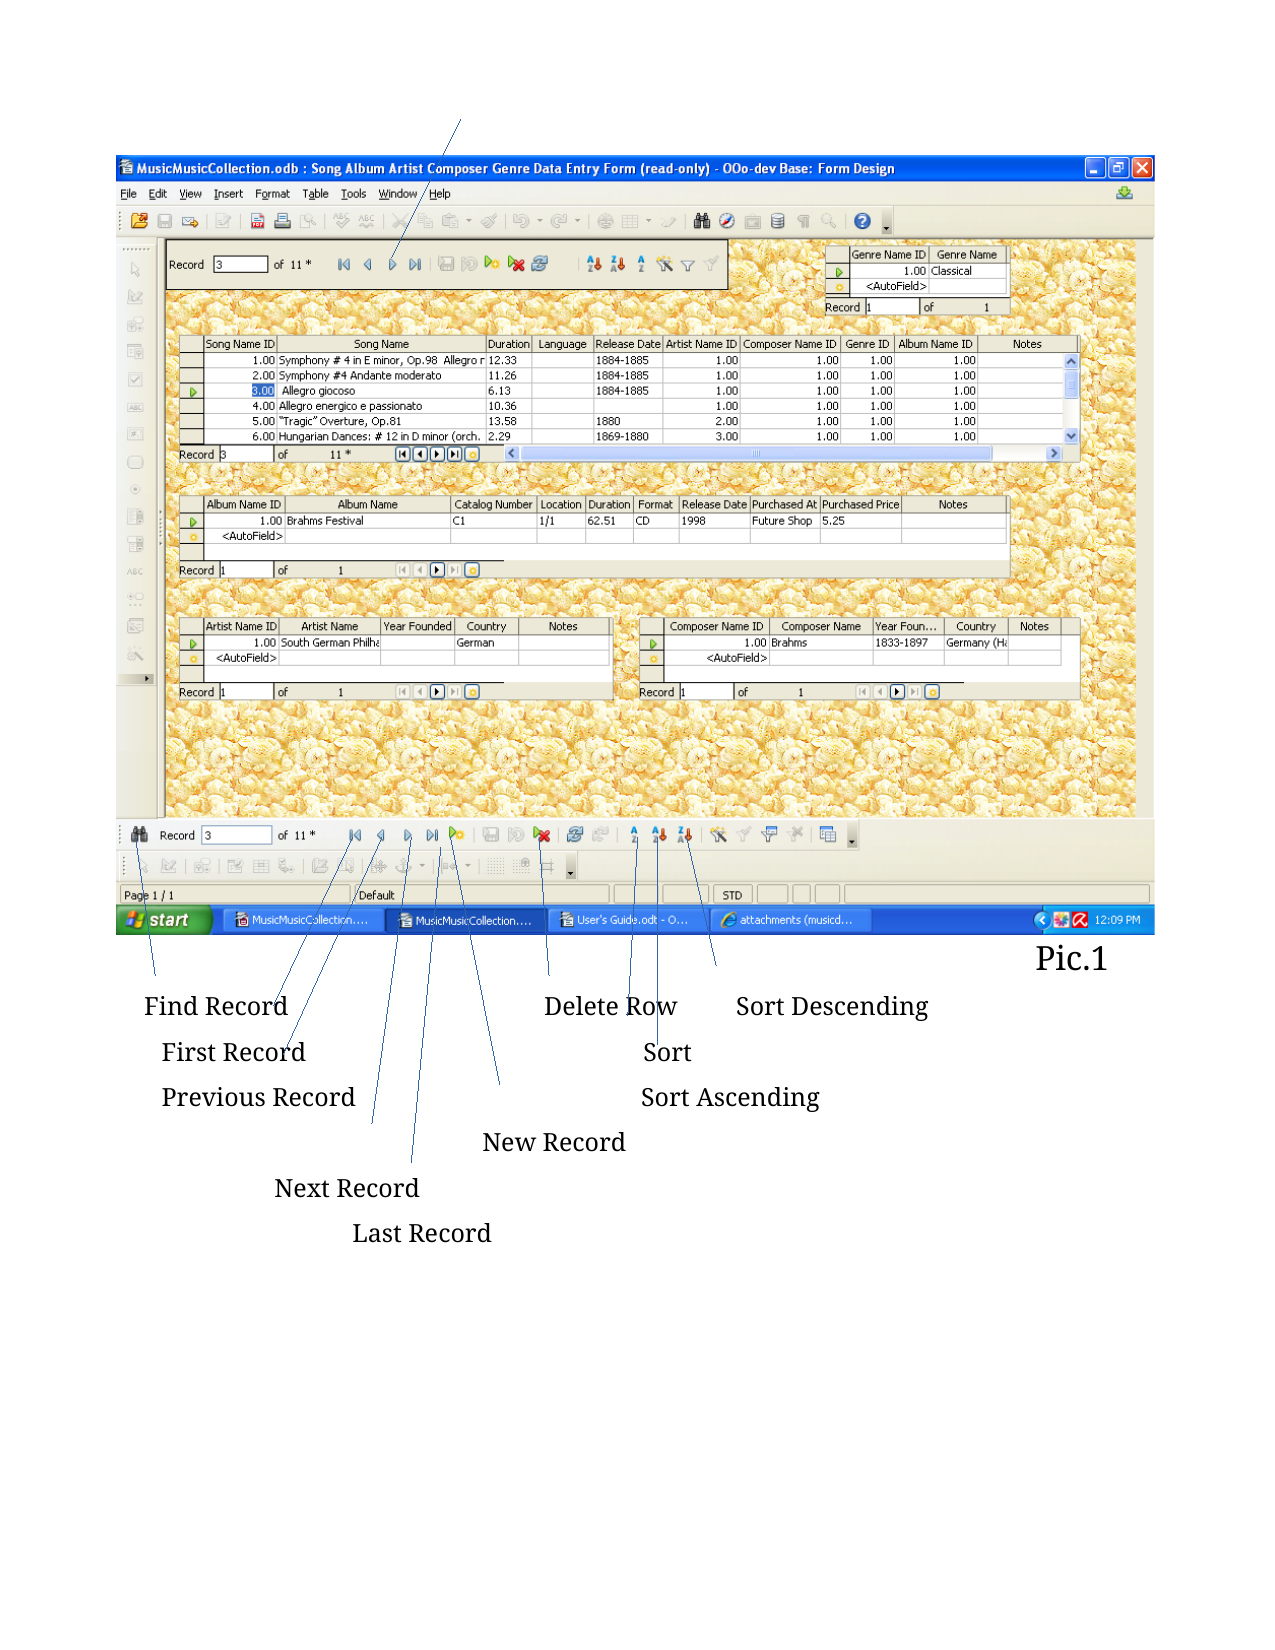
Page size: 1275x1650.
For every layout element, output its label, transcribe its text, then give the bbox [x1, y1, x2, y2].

text Last Record [118, 1207, 1157, 1252]
text Previous Record Sort Ascending [118, 1071, 1157, 1116]
text Find Record Delete Row Sort Descending [118, 980, 657, 1025]
text First Record Sort [118, 1025, 1157, 1071]
text Next Record [118, 1162, 1157, 1207]
picture [116, 155, 1155, 935]
text Pic.1 [118, 118, 1157, 980]
text Find Record Delete Row Sort Descending [658, 980, 1157, 1025]
text New Record [118, 1116, 1157, 1162]
